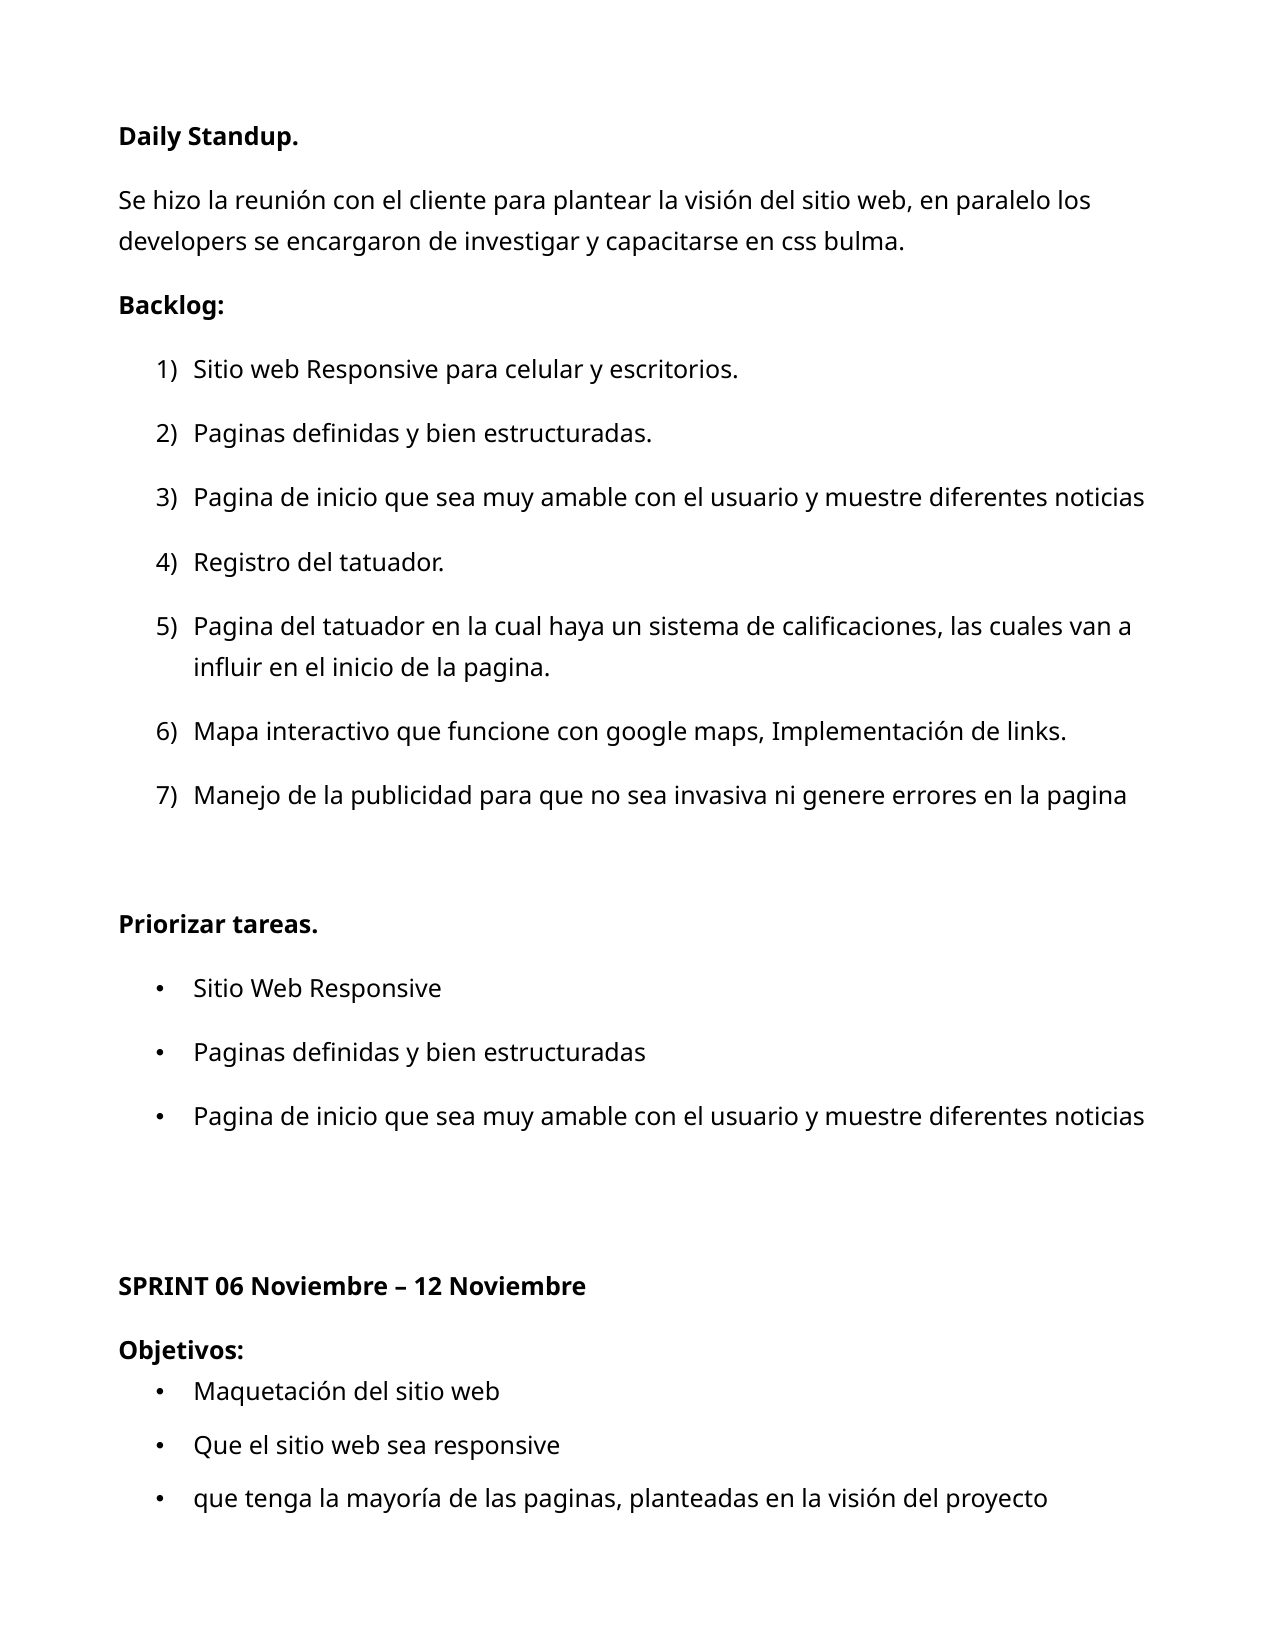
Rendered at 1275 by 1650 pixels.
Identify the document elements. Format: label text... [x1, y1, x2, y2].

list Pagina del tatuador en la cual haya un sistema de calificaciones, las cuales van a influir en el inicio de la pagina. [156, 608, 1157, 684]
text Se hizo la reunión con el cliente para plantear la visión del sitio web, en paralelo los developers se encargaron de investigar y capacitarse en css bulma. [118, 182, 1147, 257]
text Priorizar tareas. [118, 906, 1147, 940]
list Pagina de inicio que sea muy amable con el usuario y muestre diferentes noticias [156, 1099, 1157, 1133]
list Paginas definidas y bien estructuradas. [156, 416, 1157, 450]
text Objetivos: [118, 1332, 1157, 1366]
list Paginas definidas y bien estructuradas [156, 1034, 1157, 1069]
text Daily Standup. [118, 118, 1147, 152]
list Manejo de la publicidad para que no sea invasiva ni genere errores en la pagina [156, 778, 1157, 812]
list Sitio web Responsive para celular y escritorios. [156, 352, 1157, 386]
list Sitio Web Responsive [156, 970, 1157, 1004]
list Que el sitio web sea responsive [156, 1427, 1157, 1461]
list Pagina de inicio que sea muy amable con el usuario y muestre diferentes noticias [156, 480, 1157, 514]
list Mapa interactivo que funcione con google maps, Implementación de links. [156, 714, 1157, 748]
text Backlog: [118, 288, 1147, 322]
text SPRINT 06 Noviembre – 12 Noviembre [118, 1268, 1157, 1302]
list Maquetación del sitio web [156, 1373, 1157, 1408]
list Registro del tatuador. [156, 544, 1157, 578]
list que tenga la mayoría de las paginas, planteadas en la visión del proyecto [156, 1481, 1157, 1515]
